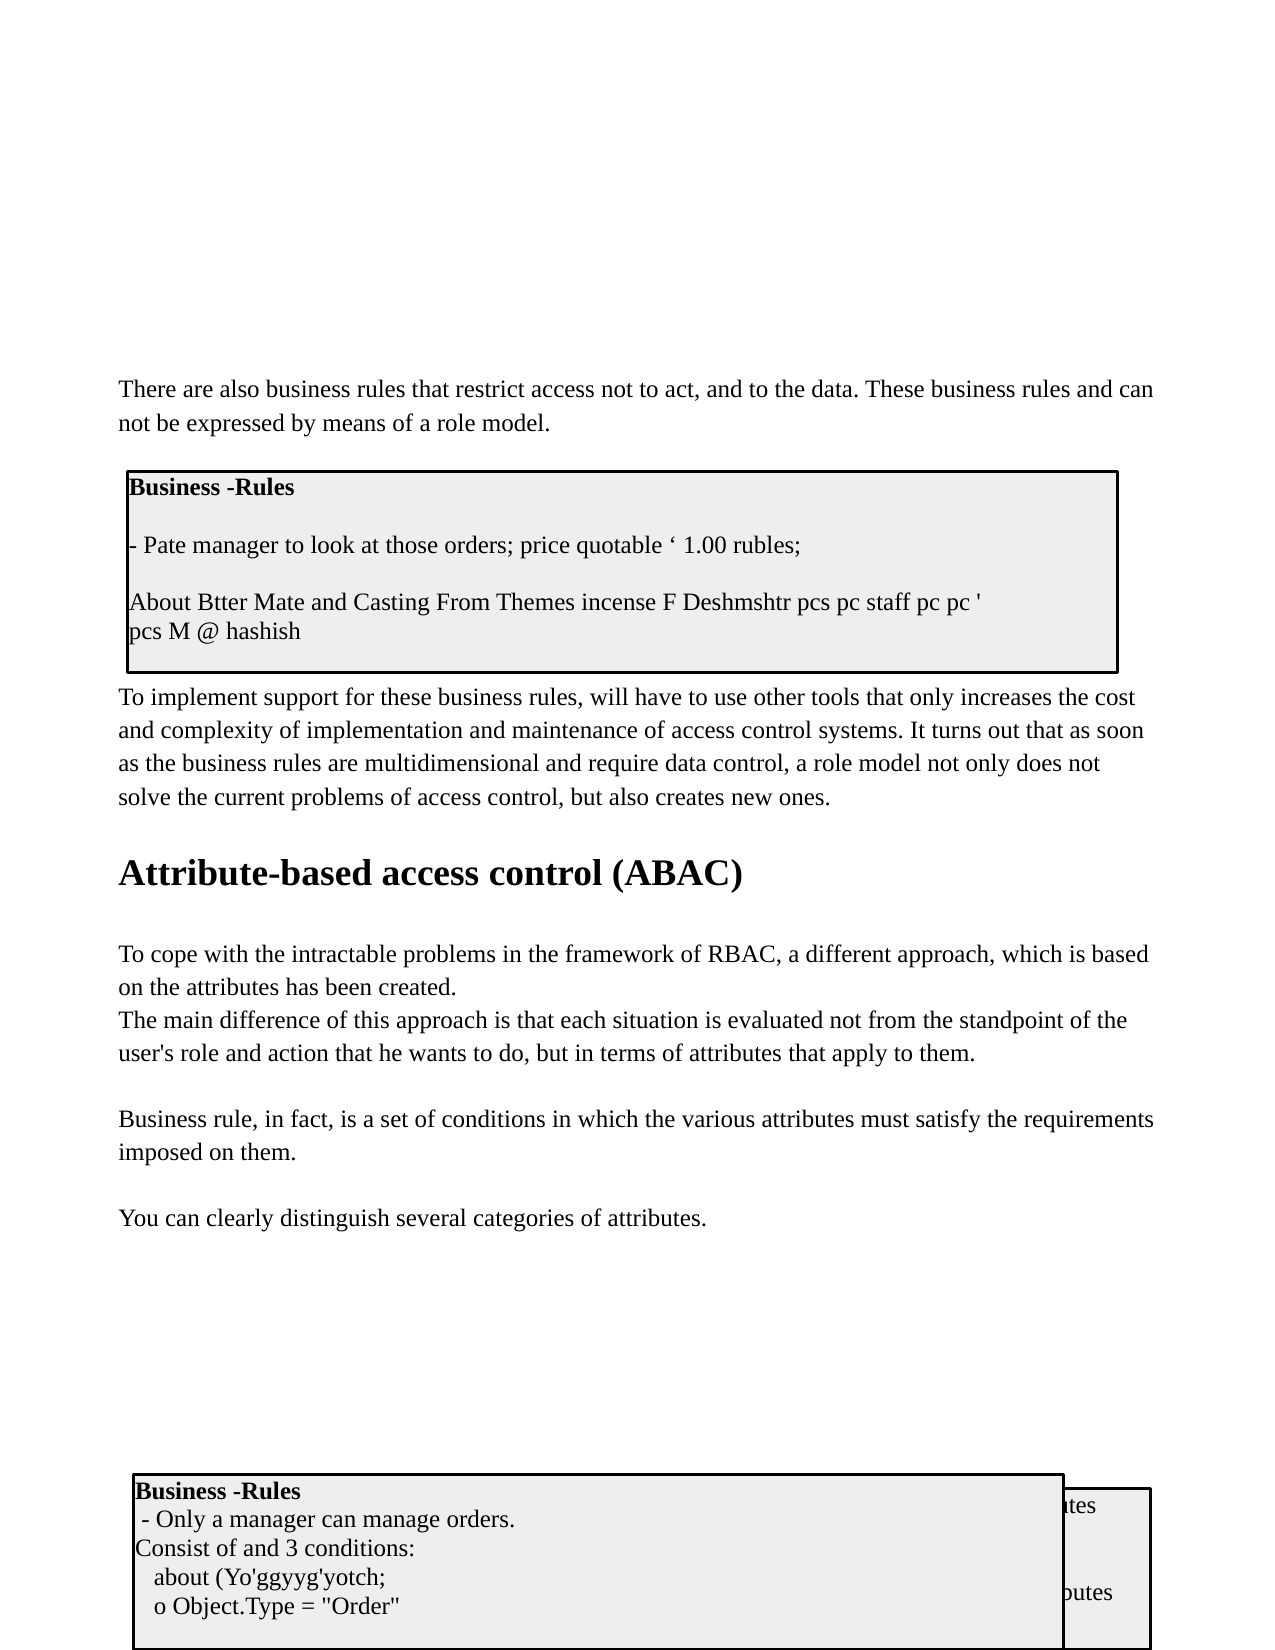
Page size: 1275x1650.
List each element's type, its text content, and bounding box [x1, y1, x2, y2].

text To implement support for these business rules, will have to use other tools that only increases the cost and complexity of implementation and maintenance of access control systems. It turns out that as soon as the business rules are multidimensional and require data control, a role model not only does not solve the current problems of access control, but also creates new ones. [118, 649, 1157, 810]
subtitle Attribute-based access control (ABAC) [118, 850, 1157, 893]
text To cope with the intractable problems in the framework of RBAC, a different approach, which is based on the attributes has been created. The main difference of this approach is that each situation is evaluated not from the standpoint of the user's role and action that he wants to do, but in terms of attributes that apply to them. Business rule, in fact, is a set of conditions in which the various attributes must satisfy the requirements imposed on them. You can clearly distinguish several categories of attributes. [118, 906, 1157, 1232]
text There are also business rules that restrict access not to act, and to the data. These business rules and can not be expressed by means of a role model. [118, 374, 1157, 535]
text [118, 1393, 1157, 1455]
